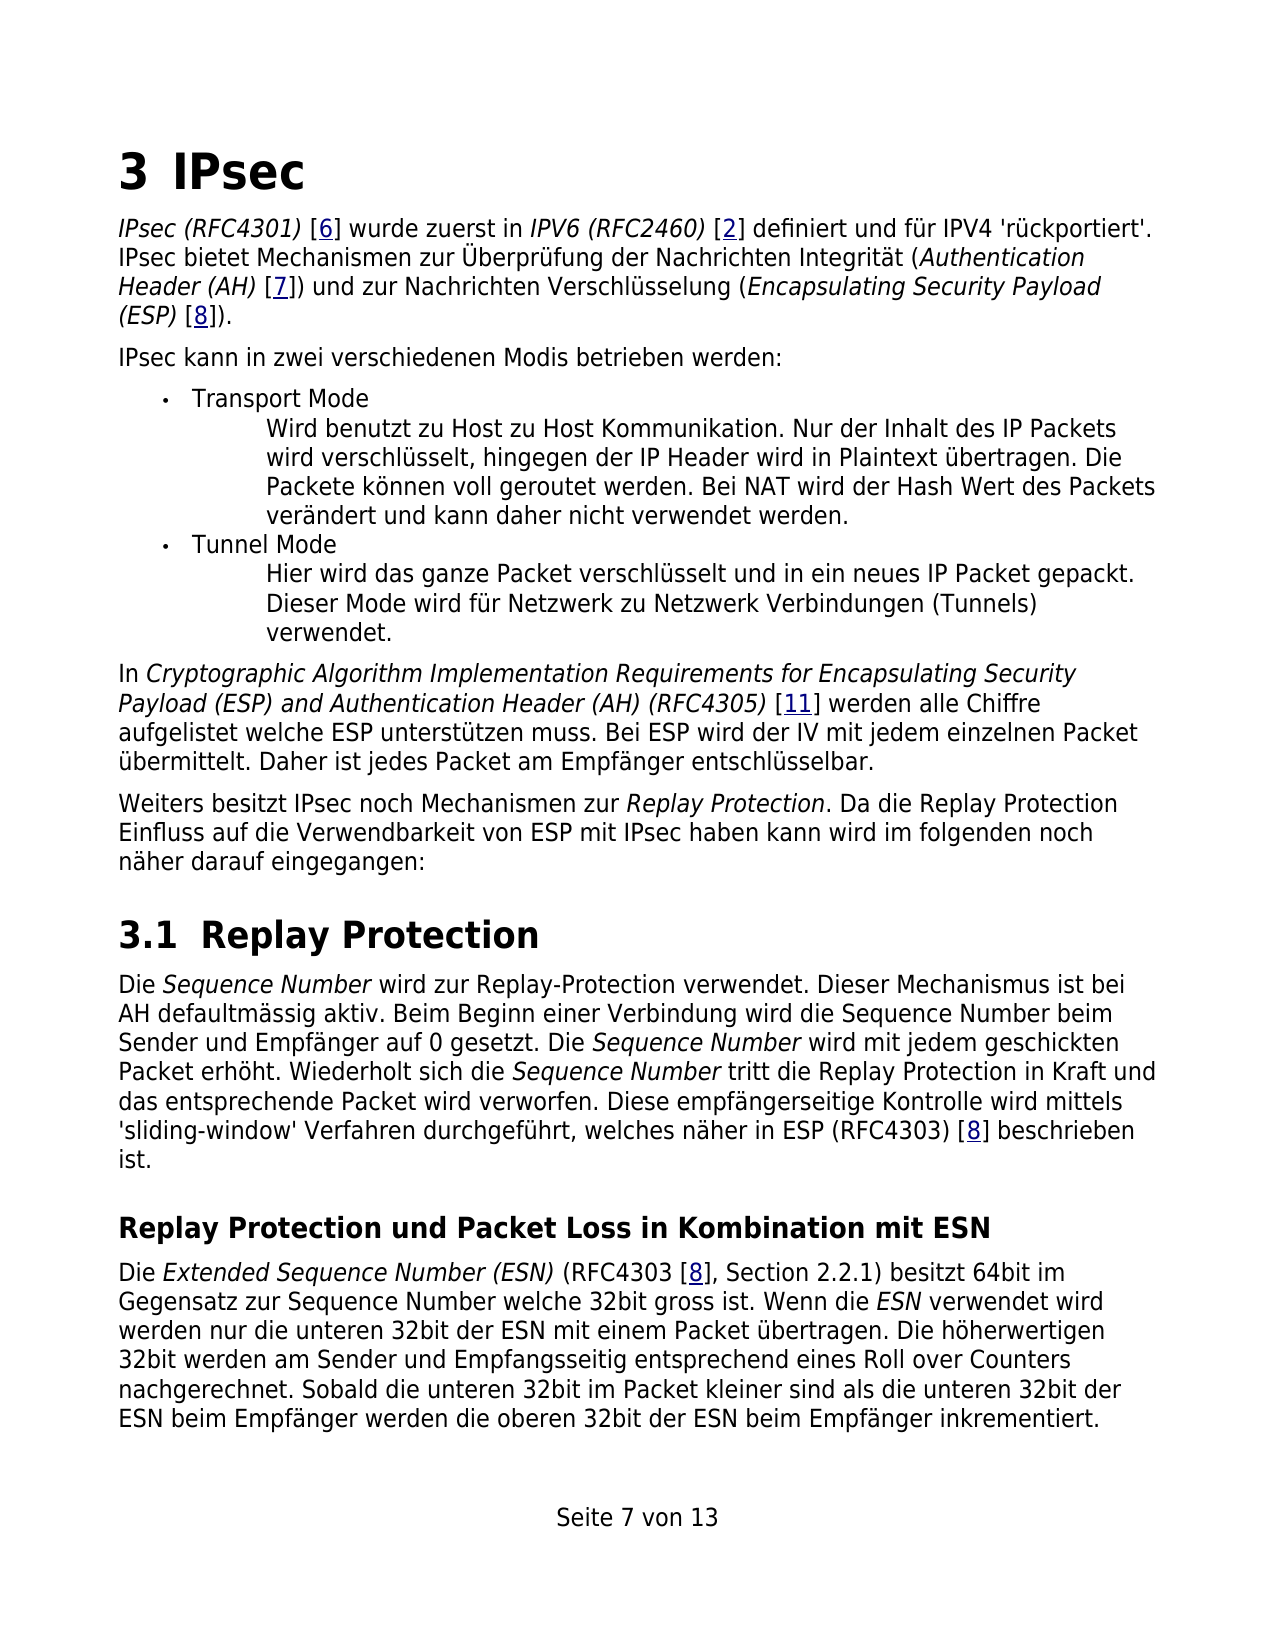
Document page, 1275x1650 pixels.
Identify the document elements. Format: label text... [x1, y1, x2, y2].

text Hier wird das ganze Packet verschlüsselt und in ein neues IP Packet gepackt. Dieser Mode wird für Netzwerk zu Netzwerk Verbindungen (Tunnels) verwendet. [266, 560, 1157, 647]
subtitle Replay Protection und Packet Loss in Kombination mit ESN [118, 1212, 1157, 1246]
text Die Extended Sequence Number (ESN) (RFC4303 [8], Section 2.2.1) besitzt 64bit im Gegensatz zur Sequence Number welche 32bit gross ist. Wenn die ESN verwendet wird werden nur die unteren 32bit der ESN mit einem Packet übertragen. Die höherwertigen 32bit werden am Sender und Empfangsseitig entsprechend eines Roll over Counters nachgerechnet. Sobald die unteren 32bit im Packet kleiner sind als die unteren 32bit der ESN beim Empfänger werden die oberen 32bit der ESN beim Empfänger inkrementiert. [118, 1258, 1157, 1433]
text Wird benutzt zu Host zu Host Kommunikation. Nur der Inhalt des IP Packets wird verschlüsselt, hingegen der IP Header wird in Plaintext übertragen. Die Packete können voll geroutet werden. Bei NAT wird der Hash Wert des Packets verändert und kann daher nicht verwendet werden. [266, 414, 1157, 531]
text IPsec (RFC4301) [6] wurde zuerst in IPV6 (RFC2460) [2] definiert und für IPV4 'rückportiert'. IPsec bietet Mechanismen zur Überprüfung der Nachrichten Integrität (Authentication Header (AH) [7]) und zur Nachrichten Verschlüsselung (Encapsulating Security Payload (ESP) [8]). [118, 214, 1157, 331]
subtitle Replay Protection [118, 914, 1157, 957]
list Tunnel Mode [162, 531, 1157, 560]
subtitle IPsec [118, 143, 1157, 201]
list Transport Mode [162, 385, 1157, 414]
text In Cryptographic Algorithm Implementation Requirements for Encapsulating Security Payload (ESP) and Authentication Header (AH) (RFC4305) [11] werden alle Chiffre aufgelistet welche ESP unterstützen muss. Bei ESP wird der IV mit jedem einzelnen Packet übermittelt. Daher ist jedes Packet am Empfänger entschlüsselbar. [118, 660, 1157, 776]
text IPsec kann in zwei verschiedenen Modis betrieben werden: [118, 343, 1157, 372]
text Weiters besitzt IPsec noch Mechanismen zur Replay Protection. Da die Replay Protection Einfluss auf die Verwendbarkeit von ESP mit IPsec haben kann wird im folgenden noch näher darauf eingegangen: [118, 789, 1157, 876]
text Die Sequence Number wird zur Replay-Protection verwendet. Dieser Mechanismus ist bei AH defaultmässig aktiv. Beim Beginn einer Verbindung wird die Sequence Number beim Sender und Empfänger auf 0 gesetzt. Die Sequence Number wird mit jedem geschickten Packet erhöht. Wiederholt sich die Sequence Number tritt die Replay Protection in Kraft und das entsprechende Packet wird verworfen. Diese empfängerseitige Kontrolle wird mittels 'sliding-window' Verfahren durchgeführt, welches näher in ESP (RFC4303) [8] beschrieben ist. [118, 970, 1157, 1174]
